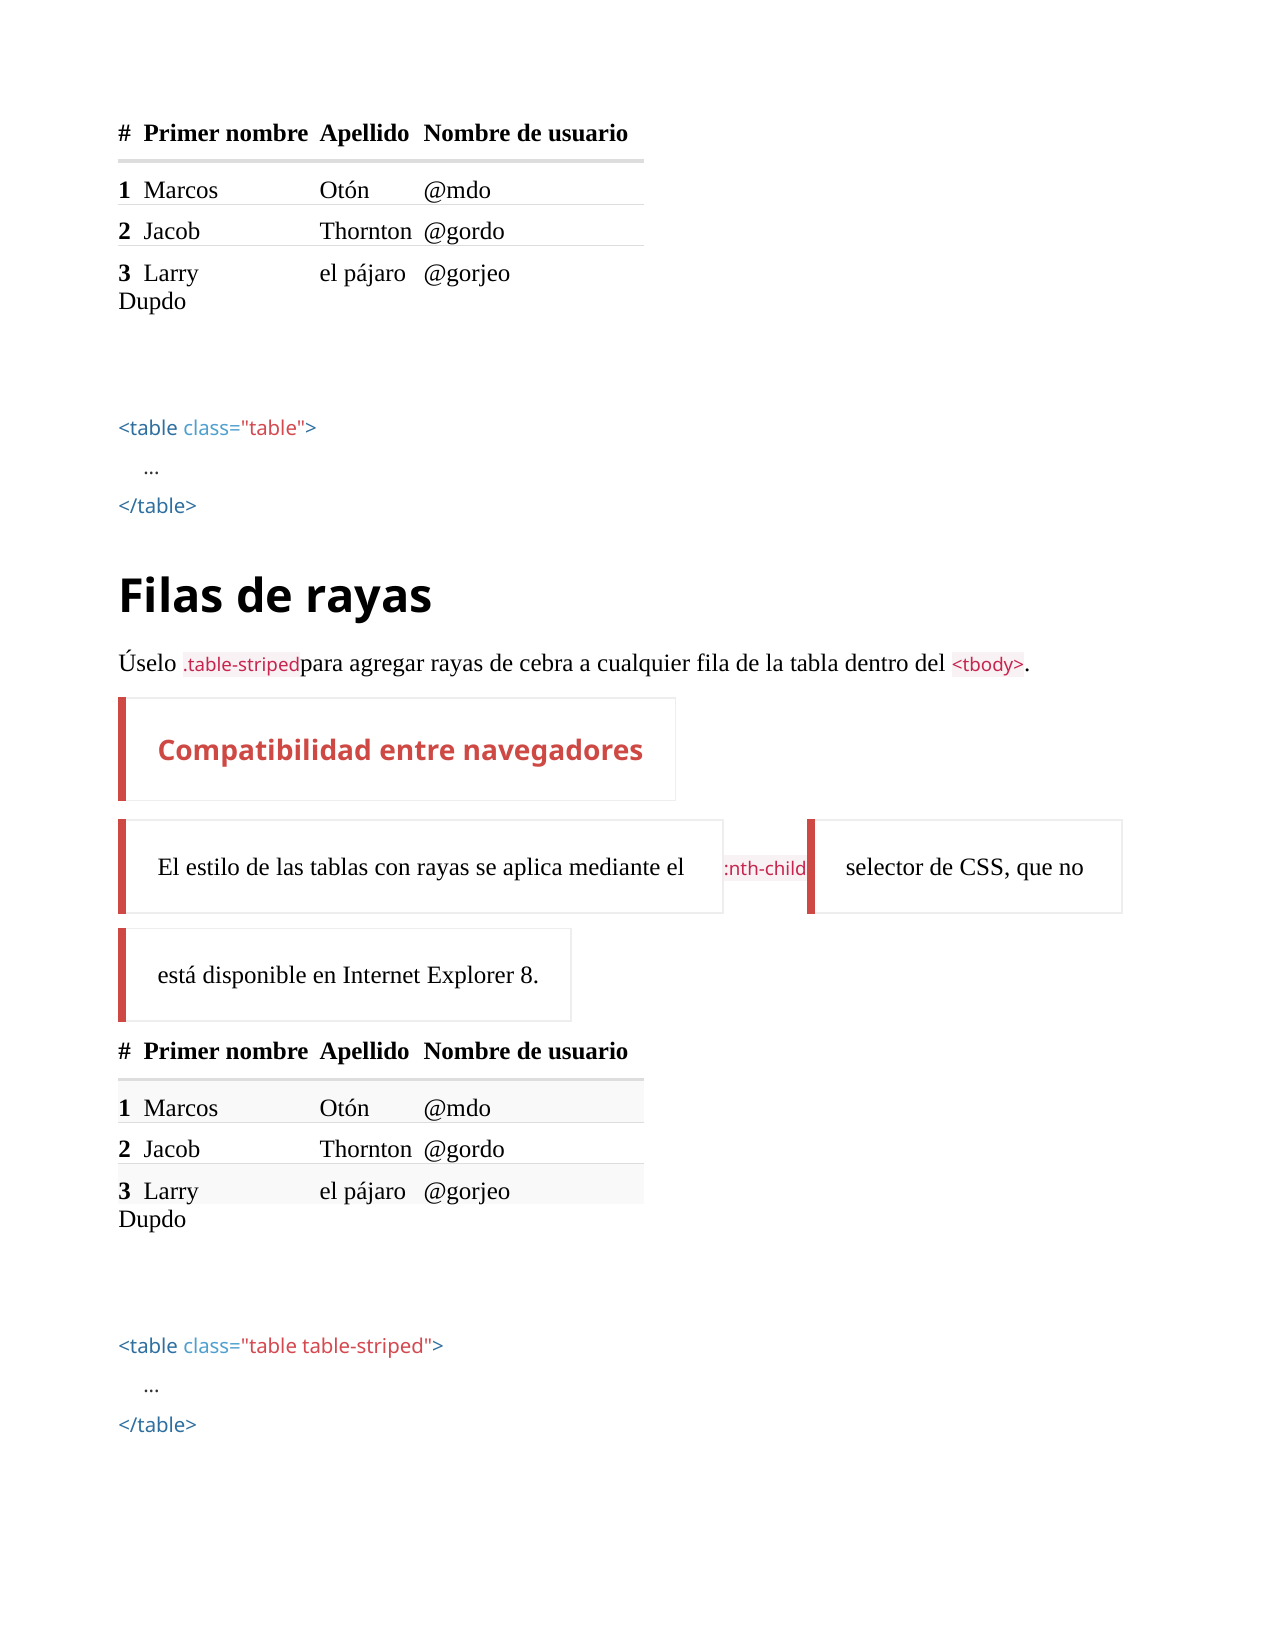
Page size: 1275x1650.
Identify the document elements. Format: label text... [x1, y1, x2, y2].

table_header # [118, 118, 143, 159]
text Úselo .table-stripedpara agregar rayas de cebra a cualquier fila de la tabla dentro del <tbody>. [118, 648, 1157, 677]
table_cell Jacob [143, 205, 319, 245]
table_cell @gorjeo [423, 246, 644, 286]
text Dupdo [118, 1204, 1157, 1233]
text ... [118, 1371, 1157, 1398]
table_header Apellido [319, 1036, 423, 1077]
table_header Primer nombre [143, 1036, 319, 1077]
table_cell Larry [143, 1164, 319, 1204]
table_header Nombre de usuario [423, 1036, 644, 1077]
table_cell 2 [118, 1123, 143, 1163]
table_cell Jacob [143, 1123, 319, 1163]
table_header Apellido [319, 118, 423, 159]
text El estilo de las tablas con rayas se aplica mediante el :nth-childselector de CSS, que no está disponible en Internet Explorer 8. [118, 819, 1157, 1022]
text <table class="table table-striped"> [118, 1331, 1157, 1359]
table_cell @mdo [423, 1081, 644, 1122]
table_cell 3 [118, 1164, 143, 1204]
table_cell @mdo [423, 163, 644, 204]
text </table> [118, 492, 1157, 520]
table_header # [118, 1036, 143, 1077]
table_cell Thornton [319, 205, 423, 245]
text </table> [118, 1410, 1157, 1438]
table_cell Thornton [319, 1123, 423, 1163]
text Dupdo [118, 286, 1157, 315]
table_cell el pájaro [319, 246, 423, 286]
table_cell @gordo [423, 1123, 644, 1163]
table_header Nombre de usuario [423, 118, 644, 159]
table_cell Marcos [143, 1081, 319, 1122]
subtitle [676, 697, 1157, 801]
table_cell @gorjeo [423, 1164, 644, 1204]
table_cell 1 [118, 163, 143, 204]
table_cell 1 [118, 1081, 143, 1122]
table_cell Otón [319, 1081, 423, 1122]
table_cell Marcos [143, 163, 319, 204]
table_cell 3 [118, 246, 143, 286]
text <table class="table"> [118, 413, 1157, 441]
table_header Primer nombre [143, 118, 319, 159]
table_cell el pájaro [319, 1164, 423, 1204]
subtitle Compatibilidad entre navegadores [126, 699, 675, 800]
table_cell Otón [319, 163, 423, 204]
table_cell Larry [143, 246, 319, 286]
table_cell 2 [118, 205, 143, 245]
subtitle Filas de rayas [118, 563, 1157, 627]
table_cell @gordo [423, 205, 644, 245]
text ... [118, 452, 1157, 481]
